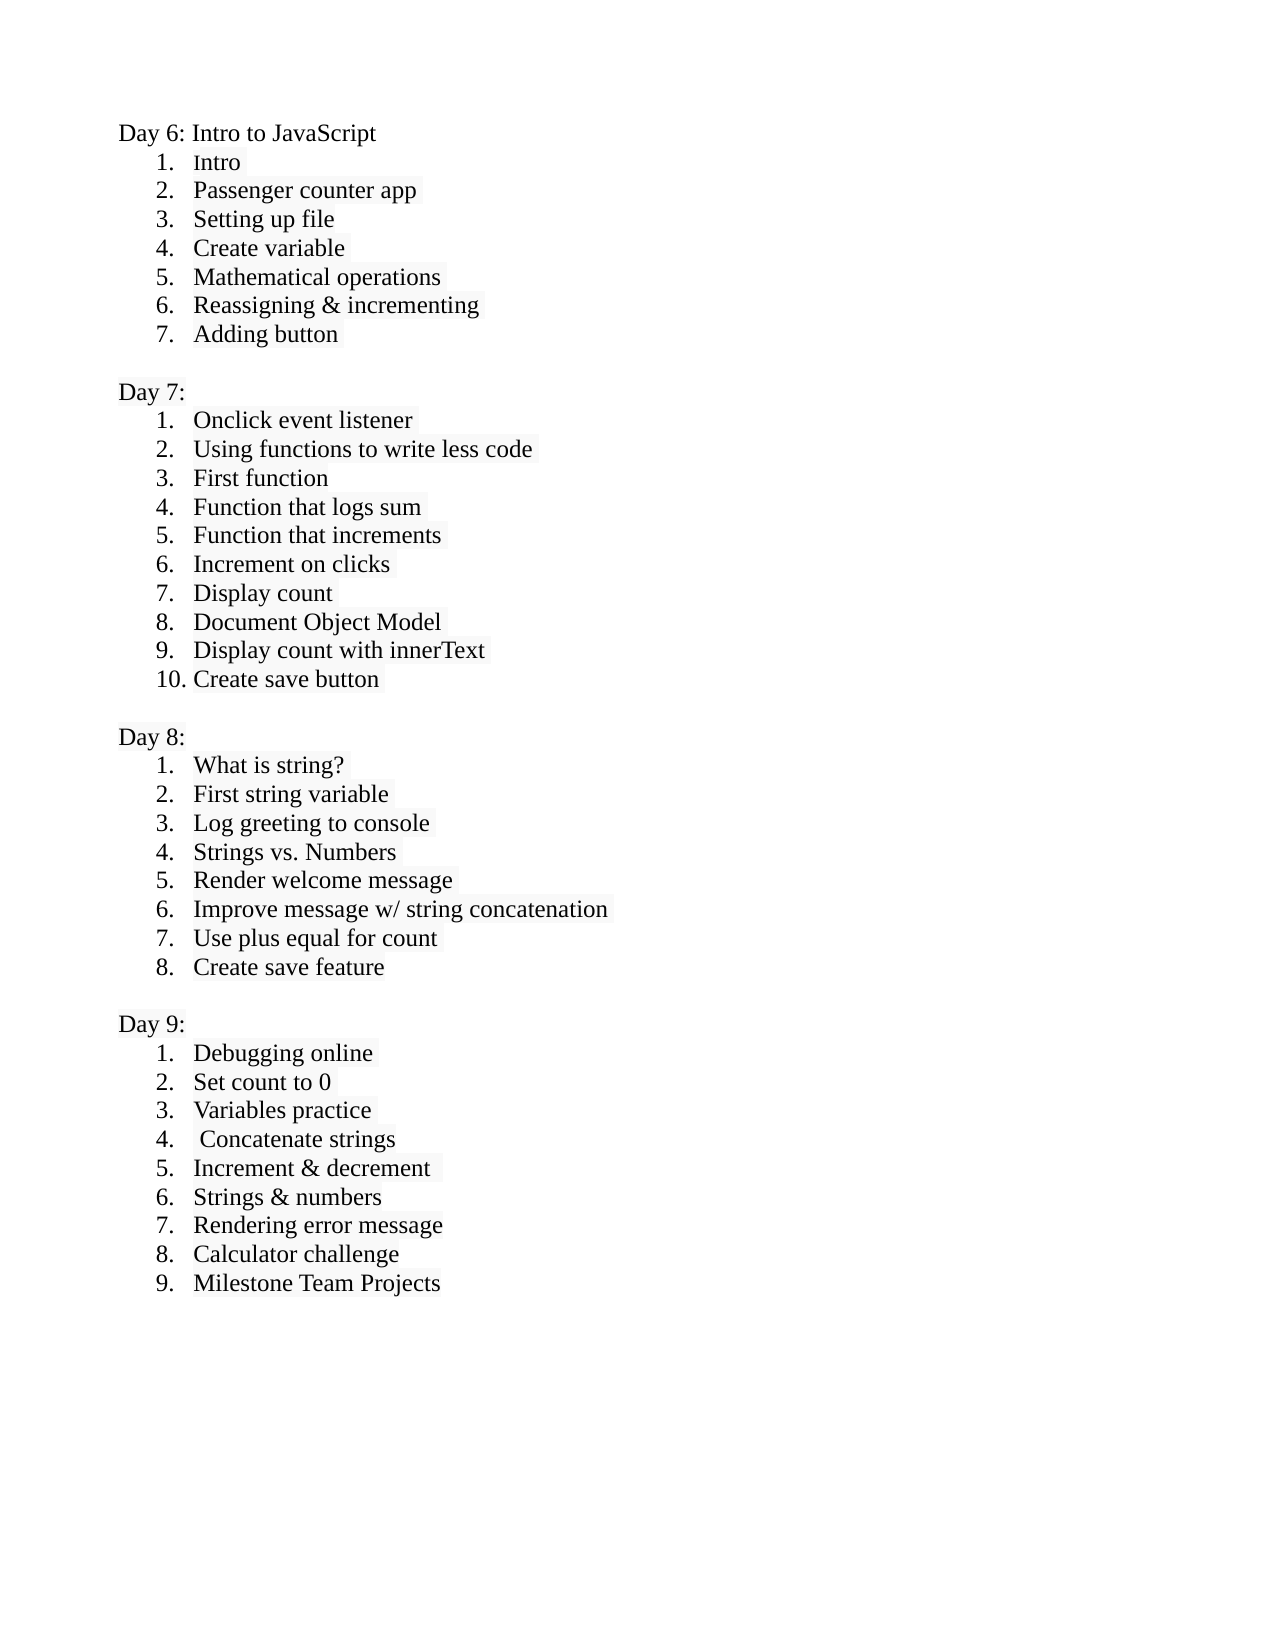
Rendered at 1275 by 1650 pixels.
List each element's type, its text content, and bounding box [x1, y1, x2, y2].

list Increment on clicks [156, 549, 1157, 578]
list Document Object Model [156, 607, 1157, 636]
text Day 7: [118, 377, 1157, 406]
list Calculator challenge [156, 1239, 1157, 1268]
text Day 8: [118, 722, 1157, 751]
list Debugging online [156, 1038, 1157, 1067]
list Adding button [156, 319, 1157, 348]
list Rendering error message [156, 1211, 1157, 1239]
list Create variable [156, 233, 1157, 262]
list Function that logs sum [156, 492, 1157, 521]
list Function that increments [156, 521, 1157, 549]
list Variables practice [156, 1096, 1157, 1124]
text Day 6: Intro to JavaScript [118, 118, 1157, 147]
list Milestone Team Projects [156, 1268, 1157, 1297]
list Concatenate strings [156, 1124, 1157, 1153]
text Day 9: [118, 1009, 1157, 1038]
list First function [156, 463, 1157, 492]
list Set count to 0 [156, 1067, 1157, 1096]
list Use plus equal for count [156, 923, 1157, 952]
list Reassigning & incrementing [156, 291, 1157, 319]
list Mathematical operations [156, 262, 1157, 291]
list Display count with innerText [156, 636, 1157, 664]
list Using functions to write less code [156, 434, 1157, 463]
list Display count [156, 578, 1157, 607]
list Create save feature [156, 952, 1157, 981]
list Onclick event listener [156, 406, 1157, 434]
list What is string? [156, 751, 1157, 779]
list Increment & decrement [156, 1153, 1157, 1182]
list Strings vs. Numbers [156, 837, 1157, 866]
list Render welcome message [156, 866, 1157, 894]
list Improve message w/ string concatenation [156, 894, 1157, 923]
list Strings & numbers [156, 1182, 1157, 1211]
list Log greeting to console [156, 808, 1157, 837]
list Passenger counter app [156, 176, 1157, 204]
list Setting up file [156, 204, 1157, 233]
list First string variable [156, 779, 1157, 808]
list Create save button [156, 664, 1157, 693]
list Intro [156, 147, 1157, 176]
